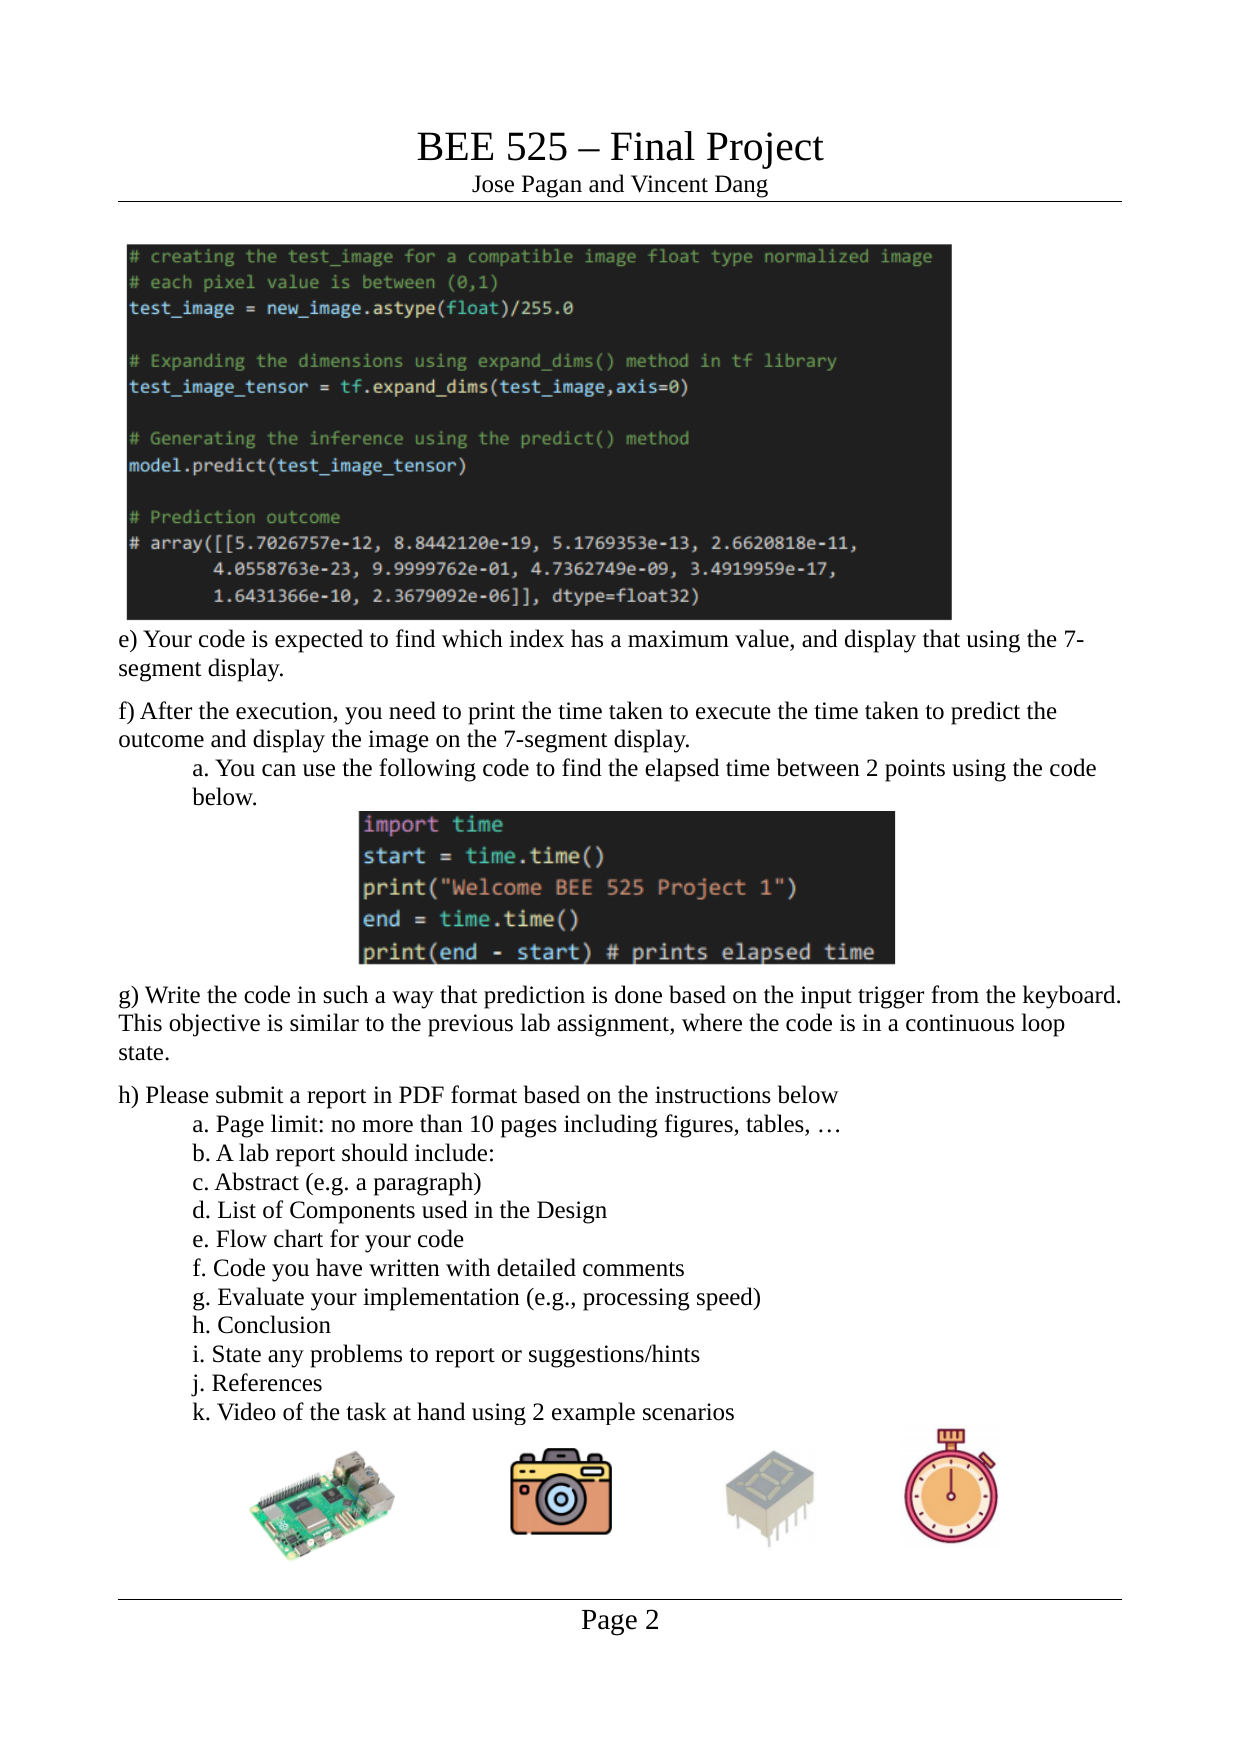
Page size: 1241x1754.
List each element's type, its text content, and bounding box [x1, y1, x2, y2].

text j. References [192, 1368, 1122, 1397]
text f. Code you have written with detailed comments [192, 1253, 1122, 1282]
text g) Write the code in such a way that prediction is done based on the input trigger from the keyboard. This objective is similar to the previous lab assignment, where the code is in a continuous loop state. [118, 980, 1122, 1066]
text d. List of Components used in the Design [192, 1195, 1122, 1224]
text e) Your code is expected to find which index has a maximum value, and display that using the 7-segment display. [118, 231, 1122, 681]
text a. Page limit: no more than 10 pages including figures, tables, … [192, 1109, 1122, 1138]
text g. Evaluate your implementation (e.g., processing speed) [192, 1282, 1122, 1310]
text b. A lab report should include: [192, 1138, 1122, 1167]
text h. Conclusion [192, 1310, 1122, 1339]
picture [353, 811, 896, 966]
text k. Video of the task at hand using 2 example scenarios [192, 1397, 1122, 1425]
text a. You can use the following code to find the elapsed time between 2 points using the code below. [192, 753, 1122, 811]
text f) After the execution, you need to print the time taken to execute the time taken to predict the outcome and display the image on the 7-segment display. [118, 696, 1122, 753]
text e. Flow chart for your code [192, 1224, 1122, 1253]
text i. State any problems to report or suggestions/hints [192, 1339, 1122, 1368]
text c. Abstract (e.g. a paragraph) [192, 1167, 1122, 1195]
text h) Please submit a report in PDF format based on the instructions below [118, 1080, 1122, 1109]
picture [238, 1425, 1005, 1566]
picture [118, 238, 961, 624]
